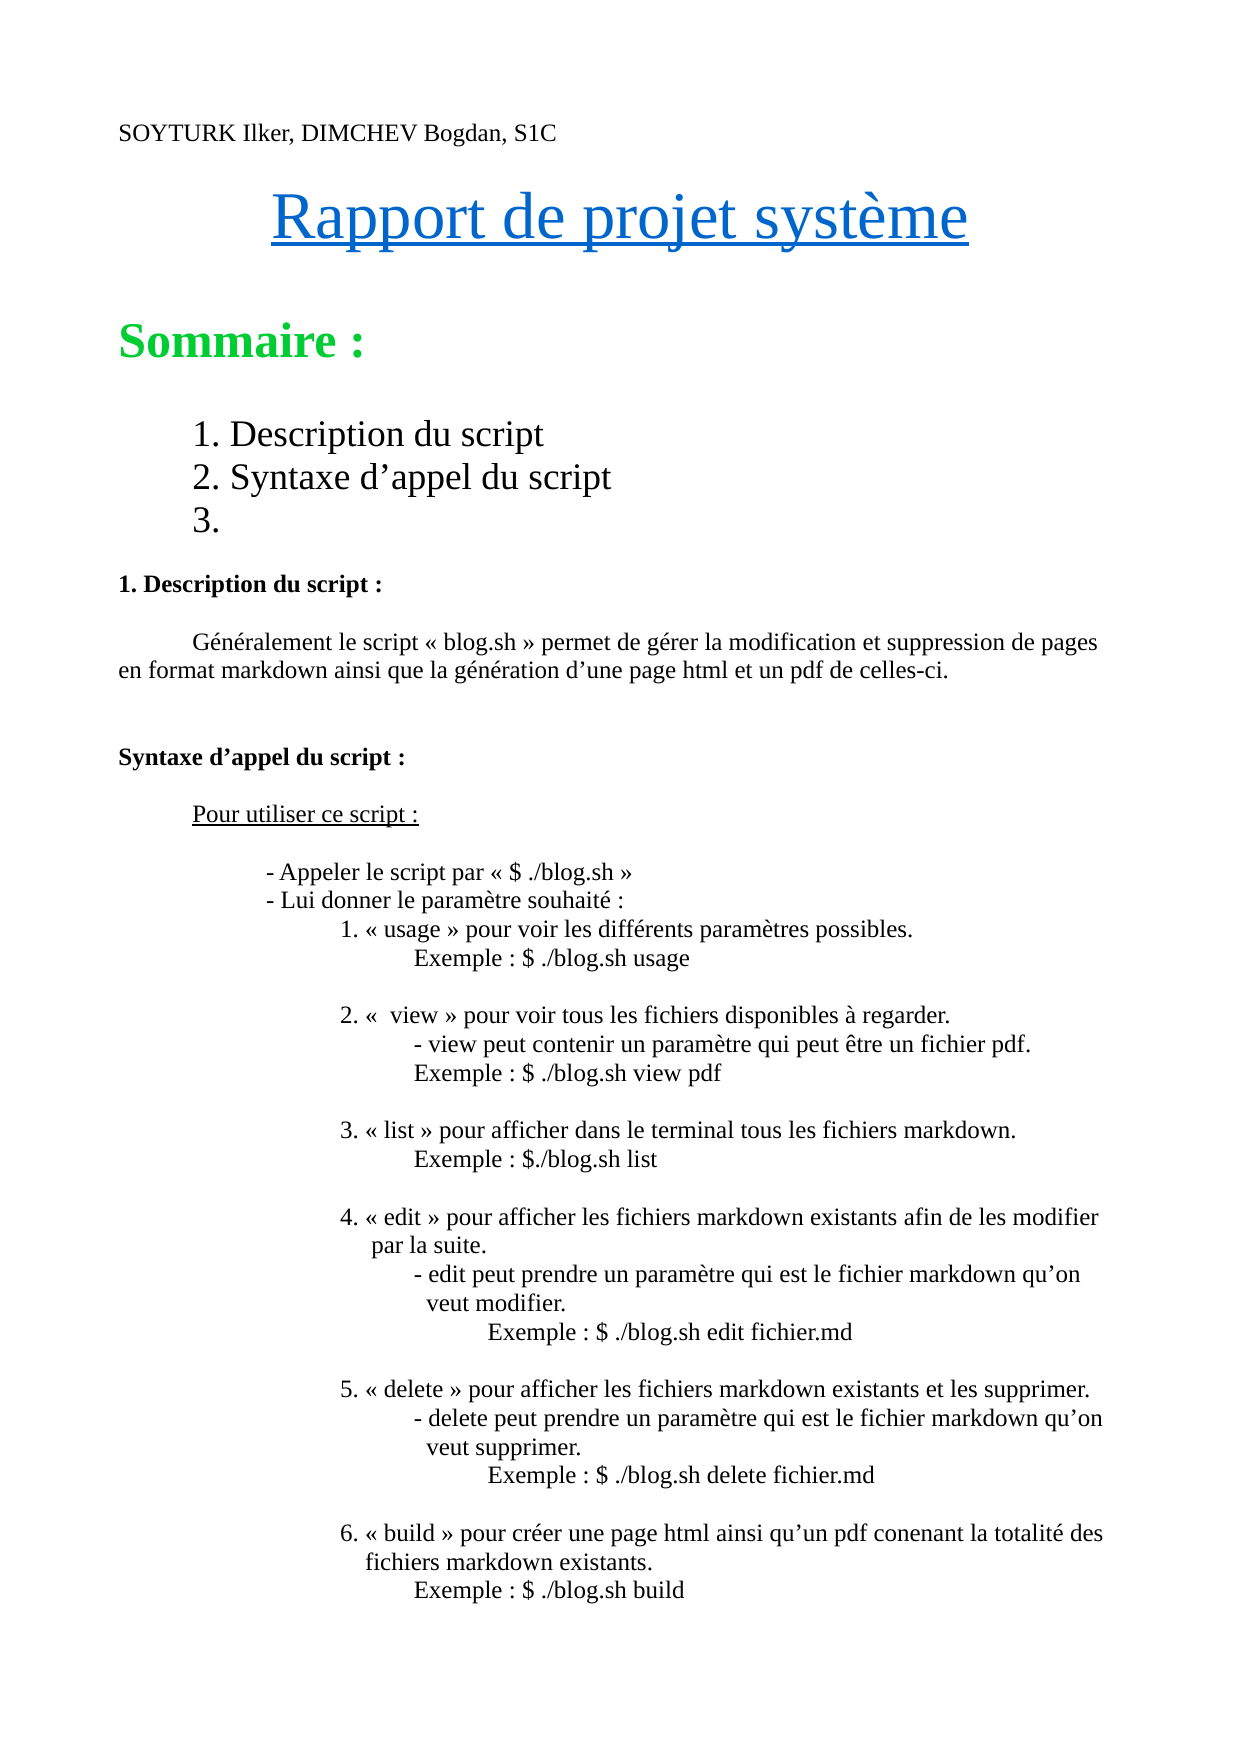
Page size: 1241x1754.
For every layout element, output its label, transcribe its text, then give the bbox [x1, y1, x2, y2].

text Exemple : $ ./blog.sh delete fichier.md [118, 1461, 1122, 1489]
text 5. « delete » pour afficher les fichiers markdown existants et les supprimer. [118, 1374, 1122, 1403]
text Généralement le script « blog.sh » permet de gérer la modification et suppression de pages en format markdown ainsi que la génération d’une page html et un pdf de celles-ci. [118, 627, 1122, 684]
text 6. « build » pour créer une page html ainsi qu’un pdf conenant la totalité des fichiers markdown existants. [118, 1518, 1122, 1576]
text 2. Syntaxe d’appel du script [118, 454, 1122, 497]
text - Appeler le script par « $ ./blog.sh » [118, 857, 1122, 886]
text Pour utiliser ce script : [118, 799, 1122, 828]
text Exemple : $ ./blog.sh view pdf [118, 1058, 1122, 1087]
text 4. « edit » pour afficher les fichiers markdown existants afin de les modifier par la suite. [118, 1202, 1122, 1259]
text Exemple : $./blog.sh list [118, 1144, 1122, 1173]
text - Lui donner le paramètre souhaité : [118, 886, 1122, 914]
text Sommaire : [118, 311, 1122, 368]
text Exemple : $ ./blog.sh usage [118, 943, 1122, 972]
text Exemple : $ ./blog.sh edit fichier.md [118, 1317, 1122, 1346]
text - edit peut prendre un paramètre qui est le fichier markdown qu’on veut modifier. [118, 1259, 1122, 1317]
text 1. Description du script : [118, 569, 1122, 598]
text 1. « usage » pour voir les différents paramètres possibles. [118, 914, 1122, 943]
text Syntaxe d’appel du script : [118, 742, 1122, 771]
text Rapport de projet système [118, 176, 1122, 253]
text 1. Description du script [118, 411, 1122, 454]
text Exemple : $ ./blog.sh build [118, 1576, 1122, 1604]
text 2. « view » pour voir tous les fichiers disponibles à regarder. [118, 1001, 1122, 1029]
text 3. [118, 497, 1122, 541]
text - delete peut prendre un paramètre qui est le fichier markdown qu’on veut supprimer. [118, 1403, 1122, 1461]
text 3. « list » pour afficher dans le terminal tous les fichiers markdown. [118, 1116, 1122, 1144]
text - view peut contenir un paramètre qui peut être un fichier pdf. [118, 1029, 1122, 1058]
